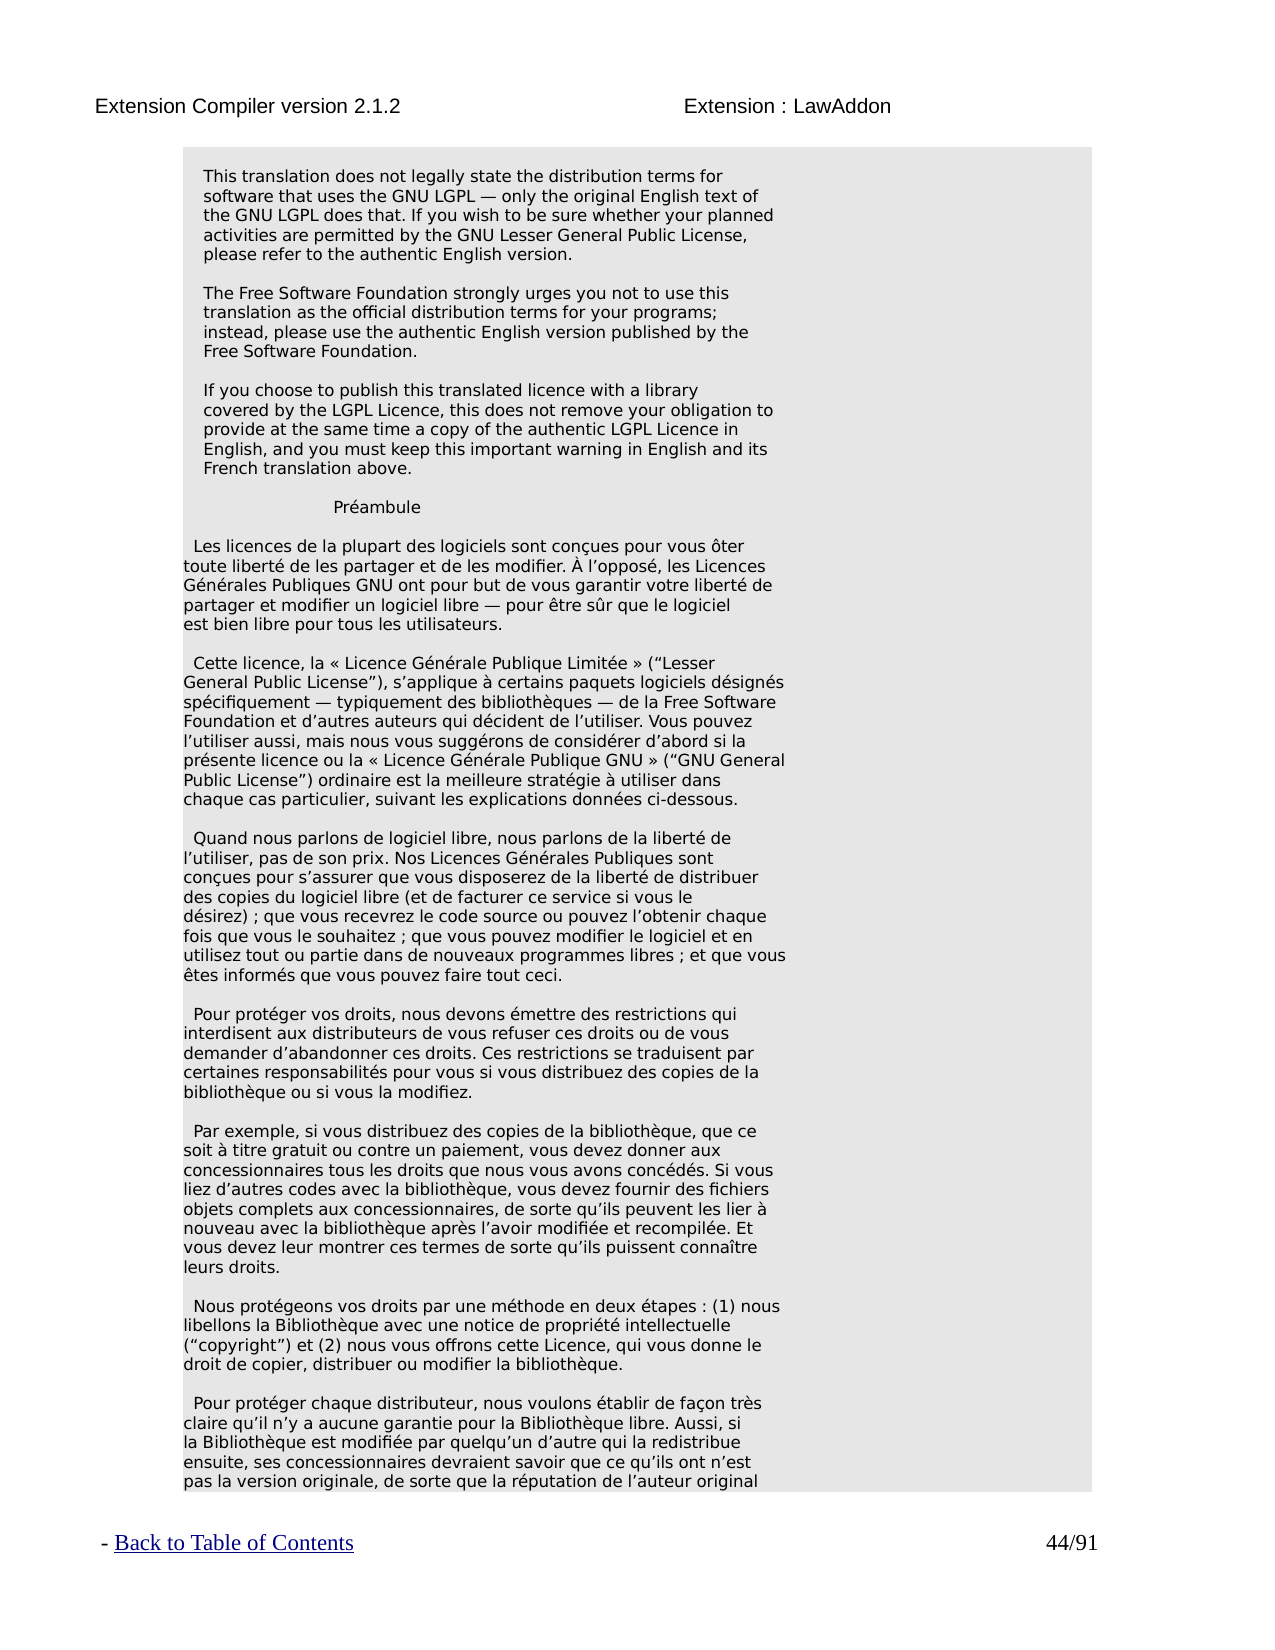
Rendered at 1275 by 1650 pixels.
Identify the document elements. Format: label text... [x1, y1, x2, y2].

text Quand nous parlons de logiciel libre, nous parlons de la liberté de [183, 829, 1092, 849]
text présente licence ou la « Licence Générale Publique GNU » (“GNU General [183, 751, 1092, 771]
text pas la version originale, de sorte que la réputation de l’auteur original [183, 1472, 1092, 1492]
text libellons la Bibliothèque avec une notice de propriété intellectuelle [183, 1316, 1092, 1336]
text toute liberté de les partager et de les modifier. À l’opposé, les Licences [183, 557, 1092, 576]
text translation as the official distribution terms for your programs; [183, 303, 1092, 323]
text General Public License”), s’applique à certains paquets logiciels désignés [183, 673, 1092, 693]
text des copies du logiciel libre (et de facturer ce service si vous le [183, 888, 1092, 907]
text This translation does not legally state the distribution terms for [183, 167, 1092, 186]
text concessionnaires tous les droits que nous vous avons concédés. Si vous [183, 1160, 1092, 1180]
text Public License”) ordinaire est la meilleure stratégie à utiliser dans [183, 771, 1092, 790]
text the GNU LGPL does that. If you wish to be sure whether your planned [183, 206, 1092, 225]
text spécifiquement — typiquement des bibliothèques — de la Free Software [183, 693, 1092, 712]
text If you choose to publish this translated licence with a library [183, 381, 1092, 401]
text Pour protéger vos droits, nous devons émettre des restrictions qui [183, 1004, 1092, 1024]
text demander d’abandonner ces droits. Ces restrictions se traduisent par [183, 1043, 1092, 1063]
text covered by the LGPL Licence, this does not remove your obligation to [183, 401, 1092, 420]
text software that uses the GNU LGPL — only the original English text of [183, 186, 1092, 206]
text provide at the same time a copy of the authentic LGPL Licence in [183, 420, 1092, 440]
text droit de copier, distribuer ou modifier la bibliothèque. [183, 1355, 1092, 1375]
text l’utiliser, pas de son prix. Nos Licences Générales Publiques sont [183, 849, 1092, 868]
text French translation above. [183, 459, 1092, 479]
text Nous protégeons vos droits par une méthode en deux étapes : (1) nous [183, 1297, 1092, 1316]
text partager et modifier un logiciel libre — pour être sûr que le logiciel [183, 596, 1092, 615]
text Pour protéger chaque distributeur, nous voulons établir de façon très [183, 1394, 1092, 1414]
text English, and you must keep this important warning in English and its [183, 440, 1092, 459]
text l’utiliser aussi, mais nous vous suggérons de considérer d’abord si la [183, 732, 1092, 751]
text please refer to the authentic English version. [183, 245, 1092, 264]
text certaines responsabilités pour vous si vous distribuez des copies de la [183, 1063, 1092, 1082]
text The Free Software Foundation strongly urges you not to use this [183, 284, 1092, 303]
text bibliothèque ou si vous la modifiez. [183, 1082, 1092, 1102]
text êtes informés que vous pouvez faire tout ceci. [183, 966, 1092, 985]
text objets complets aux concessionnaires, de sorte qu’ils peuvent les lier à [183, 1199, 1092, 1219]
text Les licences de la plupart des logiciels sont conçues pour vous ôter [183, 537, 1092, 557]
text Générales Publiques GNU ont pour but de vous garantir votre liberté de [183, 576, 1092, 596]
text soit à titre gratuit ou contre un paiement, vous devez donner aux [183, 1141, 1092, 1160]
text interdisent aux distributeurs de vous refuser ces droits ou de vous [183, 1024, 1092, 1043]
text Préambule [183, 498, 1092, 518]
text Foundation et d’autres auteurs qui décident de l’utiliser. Vous pouvez [183, 712, 1092, 732]
text est bien libre pour tous les utilisateurs. [183, 615, 1092, 634]
text leurs droits. [183, 1258, 1092, 1277]
text fois que vous le souhaitez ; que vous pouvez modifier le logiciel et en [183, 927, 1092, 946]
text chaque cas particulier, suivant les explications données ci-dessous. [183, 790, 1092, 810]
text claire qu’il n’y a aucune garantie pour la Bibliothèque libre. Aussi, si [183, 1414, 1092, 1433]
text instead, please use the authentic English version published by the [183, 323, 1092, 342]
text désirez) ; que vous recevrez le code source ou pouvez l’obtenir chaque [183, 907, 1092, 927]
text Par exemple, si vous distribuez des copies de la bibliothèque, que ce [183, 1121, 1092, 1141]
text vous devez leur montrer ces termes de sorte qu’ils puissent connaître [183, 1238, 1092, 1258]
text la Bibliothèque est modifiée par quelqu’un d’autre qui la redistribue [183, 1433, 1092, 1453]
text Cette licence, la « Licence Générale Publique Limitée » (“Lesser [183, 654, 1092, 673]
text conçues pour s’assurer que vous disposerez de la liberté de distribuer [183, 868, 1092, 888]
text activities are permitted by the GNU Lesser General Public License, [183, 225, 1092, 245]
text (“copyright”) et (2) nous vous offrons cette Licence, qui vous donne le [183, 1336, 1092, 1355]
text utilisez tout ou partie dans de nouveaux programmes libres ; et que vous [183, 946, 1092, 966]
text Free Software Foundation. [183, 342, 1092, 362]
text nouveau avec la bibliothèque après l’avoir modifiée et recompilée. Et [183, 1219, 1092, 1238]
text liez d’autres codes avec la bibliothèque, vous devez fournir des fichiers [183, 1180, 1092, 1199]
text ensuite, ses concessionnaires devraient savoir que ce qu’ils ont n’est [183, 1453, 1092, 1472]
